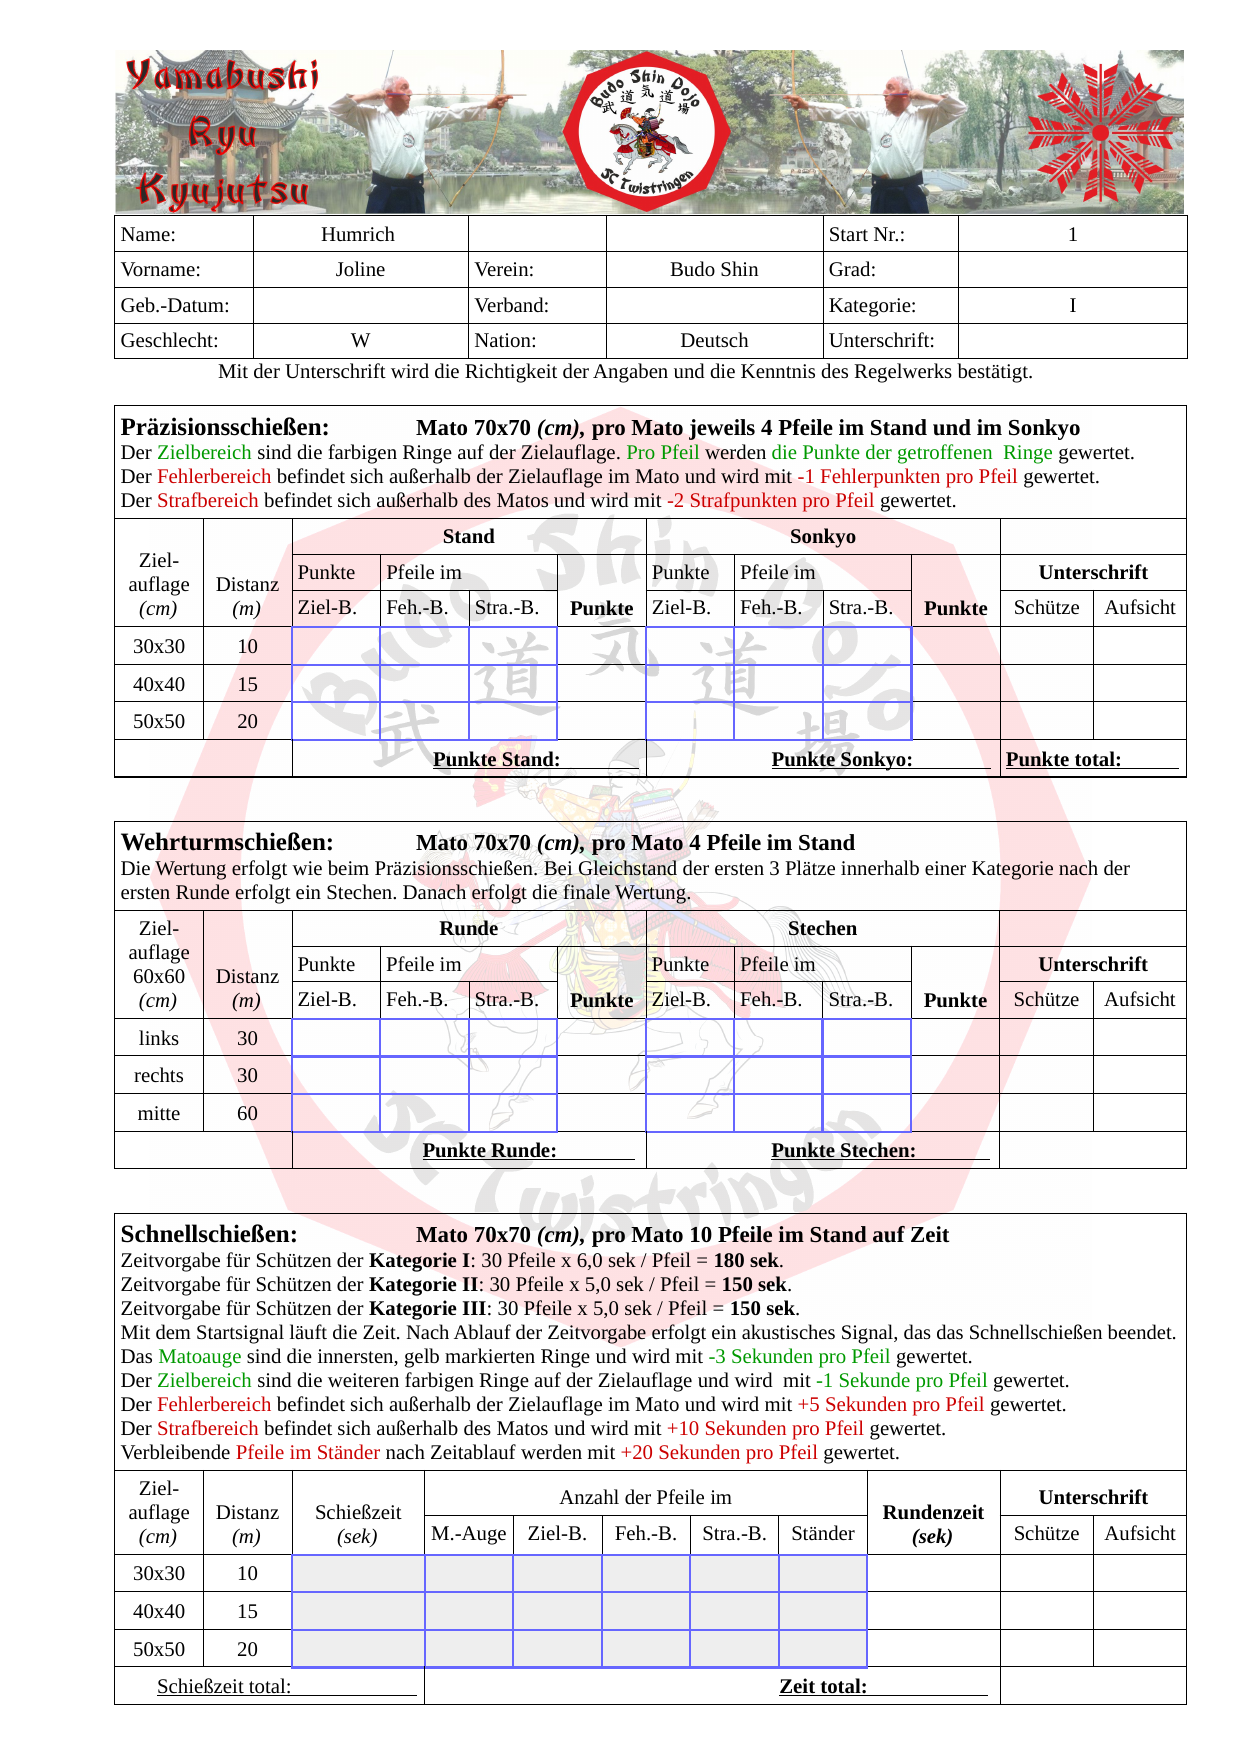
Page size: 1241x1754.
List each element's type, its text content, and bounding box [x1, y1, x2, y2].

table_cell [1001, 1630, 1093, 1666]
table_cell 15 [204, 1592, 291, 1629]
table_cell 30x30 [115, 627, 148, 664]
table_cell [603, 1593, 689, 1629]
table_cell W [254, 324, 468, 358]
table_cell [426, 1593, 512, 1629]
table_cell 30x30 [115, 1555, 203, 1591]
table_header Humrich [254, 216, 468, 251]
table_cell Unterschrift [1093, 555, 1186, 589]
table_cell [1094, 665, 1186, 701]
table_cell Joline [254, 252, 468, 287]
table_cell Schießzeit total: [115, 1667, 424, 1704]
table_cell I [959, 288, 1187, 322]
table_cell Verein: [469, 252, 606, 287]
table_cell [691, 1556, 778, 1591]
table_cell [1094, 702, 1186, 739]
table_cell [1093, 911, 1186, 946]
table_cell Ziel-auflage (cm) [115, 519, 148, 626]
table_cell [426, 1556, 512, 1591]
table_cell Unterschrift: [824, 324, 958, 358]
table_cell Zeit total: [425, 1667, 1000, 1704]
table_cell Geb.-Datum: [115, 288, 253, 322]
table_cell [293, 1593, 424, 1629]
table_cell Vorname: [115, 252, 253, 287]
table_cell 20 [204, 1630, 291, 1666]
table_cell [1094, 1094, 1186, 1131]
table_cell [603, 1631, 689, 1666]
table_cell mitte [115, 1094, 148, 1131]
table_cell [868, 1592, 1000, 1629]
table_cell Rundenzeit (sek) [868, 1471, 1000, 1553]
text Mit der Unterschrift wird die Richtigkeit der Angaben und die Kenntnis des Regelwerks bestätigt. [128, 359, 1123, 383]
table_cell Ständer [779, 1516, 867, 1553]
table_cell [1001, 1592, 1093, 1629]
table_cell links [115, 1019, 148, 1055]
table_cell [254, 288, 468, 322]
table_header Präzisionsschießen: Mato 70x70 (cm), pro Mato jeweils 4 Pfeile im Stand und im Sonkyo Der Zielbereich sind die farbigen Ringe auf der Zielauflage. Pro Pfeil werden die Punkte der getroffenen Ringe gewertet. Der Fehlerbereich befindet sich außerhalb der Zielauflage im Mato und wird mit -1 Fehlerpunkten pro Pfeil gewertet. Der Strafbereich befindet sich außerhalb des Matos und wird mit -2 Strafpunkten pro Pfeil gewertet. [1093, 406, 1186, 518]
table_cell Aufsicht [1094, 1516, 1186, 1553]
table_cell [1094, 1056, 1186, 1093]
table_cell [514, 1556, 601, 1591]
table_cell [1093, 1132, 1186, 1168]
table_cell [959, 324, 1187, 358]
table_cell [1094, 1555, 1186, 1591]
table_cell Verband: [469, 288, 606, 322]
table_cell [293, 1631, 424, 1666]
table_cell Unterschrift [1093, 947, 1186, 981]
table_header Wehrturmschießen: Mato 70x70 (cm), pro Mato 4 Pfeile im Stand Die Wertung erfolgt wie beim Präzisionsschießen. Bei Gleichstand der ersten 3 Plätze innerhalb einer Kategorie nach der ersten Runde erfolgt ein Stechen. Danach erfolgt die finale Wertung. [1093, 822, 1186, 910]
table_header Name: [115, 216, 253, 251]
table_cell 50x50 [115, 1630, 203, 1666]
table_cell [514, 1631, 601, 1666]
table_cell [115, 1132, 148, 1168]
table_header [469, 216, 606, 251]
table_header Schnellschießen: Mato 70x70 (cm), pro Mato 10 Pfeile im Stand auf Zeit Zeitvorgabe für Schützen der Kategorie I: 30 Pfeile x 6,0 sek / Pfeil = 180 sek. Zeitvorgabe für Schützen der Kategorie II: 30 Pfeile x 5,0 sek / Pfeil = 150 sek. Zeitvorgabe für Schützen der Kategorie III: 30 Pfeile x 5,0 sek / Pfeil = 150 sek. Mit dem Startsignal läuft die Zeit. Nach Ablauf der Zeitvorgabe erfolgt ein akustisches Signal, das das Schnellschießen beendet. Das Matoauge sind die innersten, gelb markierten Ringe und wird mit -3 Sekunden pro Pfeil gewertet. Der Zielbereich sind die weiteren farbigen Ringe auf der Zielauflage und wird mit -1 Sekunde pro Pfeil gewertet. Der Fehlerbereich befindet sich außerhalb der Zielauflage im Mato und wird mit +5 Sekunden pro Pfeil gewertet. Der Strafbereich befindet sich außerhalb des Matos und wird mit +10 Sekunden pro Pfeil gewertet. Verbleibende Pfeile im Ständer nach Zeitablauf werden mit +20 Sekunden pro Pfeil gewertet. [115, 1214, 1186, 1470]
table_cell [514, 1593, 601, 1629]
table_cell Deutsch [607, 324, 823, 358]
table_cell Aufsicht [1094, 982, 1186, 1018]
picture [115, 50, 1184, 214]
table_cell Ziel-auflage (cm) [115, 1471, 203, 1553]
table_cell Schütze [1001, 1516, 1093, 1553]
table_cell [1094, 627, 1186, 664]
table_cell Schießzeit (sek) [293, 1471, 424, 1553]
table_cell 40x40 [115, 665, 148, 701]
table_cell [607, 288, 823, 322]
table_cell [780, 1593, 866, 1629]
table_cell [780, 1556, 866, 1591]
table_header Start Nr.: [824, 216, 958, 251]
table_cell [868, 1555, 1000, 1591]
table_cell Feh.-B. [603, 1516, 690, 1553]
table_cell [1094, 1630, 1186, 1666]
table_cell Unterschrift [1001, 1471, 1186, 1515]
table_cell [293, 1556, 424, 1591]
table_cell [1093, 519, 1186, 554]
table_cell Kategorie: [824, 288, 958, 322]
table_cell [691, 1631, 778, 1666]
table_cell [115, 740, 148, 776]
table_cell [603, 1556, 689, 1591]
table_cell [1001, 1667, 1186, 1704]
table_cell [780, 1631, 866, 1666]
table_cell Anzahl der Pfeile im [425, 1471, 867, 1515]
table_cell Geschlecht: [115, 324, 253, 358]
table_cell M.-Auge [425, 1516, 513, 1553]
table_cell Stra.-B. [691, 1516, 778, 1553]
table_cell [959, 252, 1187, 287]
table_cell Ziel-B. [514, 1516, 602, 1553]
table_cell 10 [204, 1555, 291, 1591]
table_cell [691, 1593, 778, 1629]
table_cell Grad: [824, 252, 958, 287]
table_cell rechts [115, 1056, 148, 1093]
table_header [607, 216, 823, 251]
table_cell 40x40 [115, 1592, 203, 1629]
table_cell Distanz (m) [204, 1471, 292, 1553]
table_cell Punkte total: [1093, 740, 1186, 776]
table_header 1 [959, 216, 1187, 251]
table_cell Nation: [469, 324, 606, 358]
table_cell [868, 1630, 1000, 1666]
table_cell 50x50 [115, 702, 148, 739]
table_cell [1094, 1592, 1186, 1629]
table_cell Budo Shin [607, 252, 823, 287]
table_cell [1001, 1555, 1093, 1591]
table_cell [426, 1631, 512, 1666]
table_cell Ziel-auflage 60x60 (cm) [115, 911, 148, 1018]
table_cell Aufsicht [1094, 591, 1186, 626]
table_cell [1094, 1019, 1186, 1055]
